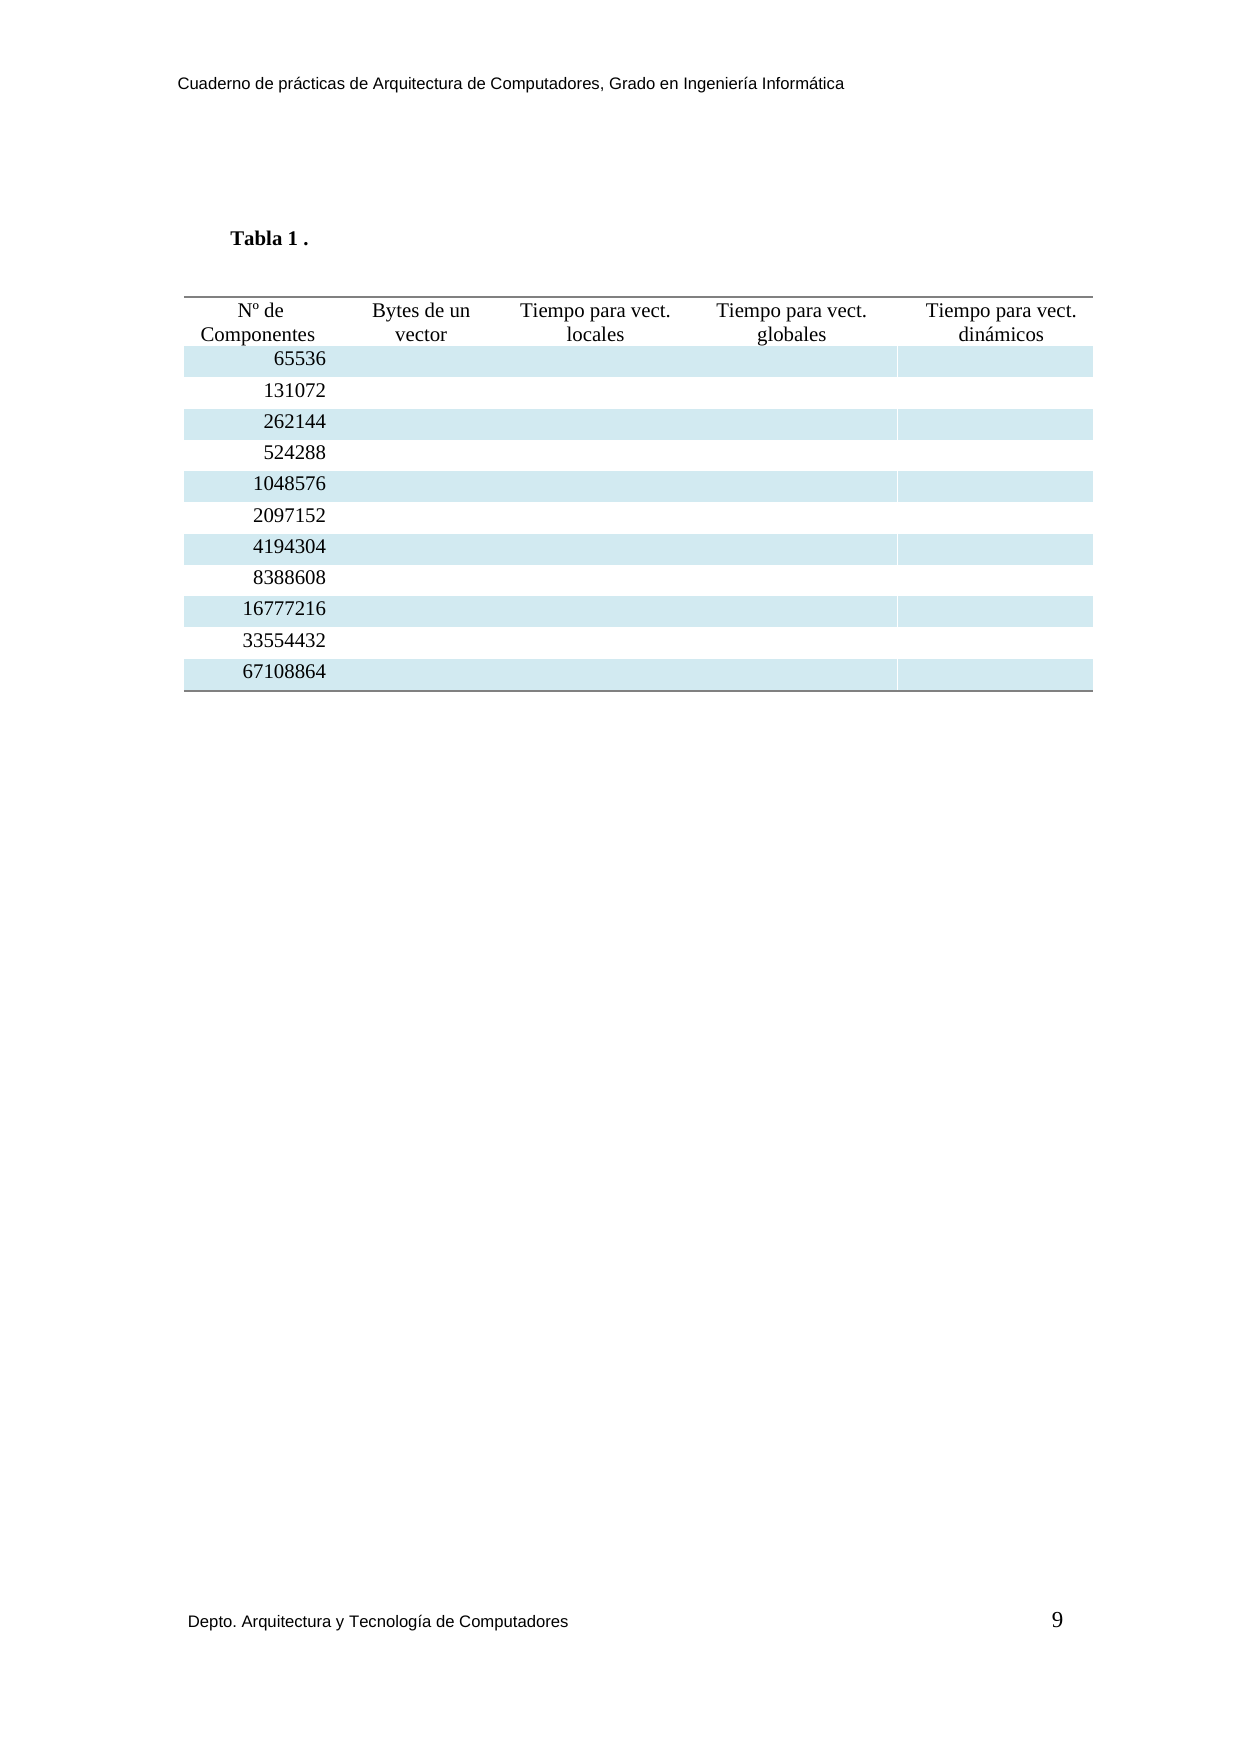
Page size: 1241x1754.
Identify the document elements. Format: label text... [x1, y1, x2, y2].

table_cell 67108864 [184, 659, 337, 690]
table_cell 1048576 [184, 471, 337, 502]
table_cell [505, 378, 686, 409]
table_cell 65536 [184, 346, 337, 377]
table_cell [505, 471, 686, 502]
table_cell [686, 409, 897, 440]
table_cell [337, 346, 505, 377]
table_cell [337, 471, 505, 502]
table_cell [898, 565, 1093, 596]
table_cell [337, 565, 505, 596]
table_header [144, 200, 1092, 249]
table_cell 262144 [184, 409, 337, 440]
table_cell 2097152 [184, 503, 337, 534]
table_cell 33554432 [184, 628, 337, 659]
table_cell [686, 471, 897, 502]
table_cell [505, 596, 686, 627]
table_cell [686, 628, 897, 659]
table_header Nº de Componentes [184, 298, 337, 346]
table_cell 8388608 [184, 565, 337, 596]
table_cell [898, 346, 1093, 377]
table_cell [505, 565, 686, 596]
table_cell [686, 596, 897, 627]
table_header Tiempo para vect. locales [505, 298, 686, 346]
table_cell [898, 659, 1093, 690]
table_cell 131072 [184, 378, 337, 409]
table_header Bytes de un vector [337, 298, 505, 346]
table_cell [686, 565, 897, 596]
table_cell [505, 346, 686, 377]
table_cell 16777216 [184, 596, 337, 627]
table_cell [337, 596, 505, 627]
table_cell [505, 503, 686, 534]
table_cell [686, 659, 897, 690]
table_cell [505, 440, 686, 471]
table_cell [505, 534, 686, 565]
table_cell [898, 378, 1093, 409]
table_cell [686, 378, 897, 409]
table_header Tiempo para vect. globales [686, 298, 897, 346]
table_header Tiempo para vect. dinámicos [898, 298, 1093, 346]
table_cell [686, 346, 897, 377]
table_cell [898, 503, 1093, 534]
table_cell [337, 440, 505, 471]
table_cell [505, 659, 686, 690]
table_cell [144, 250, 1092, 288]
table_cell [686, 503, 897, 534]
table_cell [898, 409, 1093, 440]
table_cell 524288 [184, 440, 337, 471]
table_cell [337, 628, 505, 659]
table_cell [337, 503, 505, 534]
table_cell 4194304 [184, 534, 337, 565]
table_cell [686, 440, 897, 471]
table_cell [898, 628, 1093, 659]
table_cell [505, 409, 686, 440]
table_cell [337, 534, 505, 565]
table_cell [898, 596, 1093, 627]
table_cell [337, 409, 505, 440]
table_cell [505, 628, 686, 659]
table_cell [686, 534, 897, 565]
table_cell [898, 440, 1093, 471]
table_cell [337, 378, 505, 409]
table_cell [337, 659, 505, 690]
table_cell [898, 534, 1093, 565]
table_cell [898, 471, 1093, 502]
